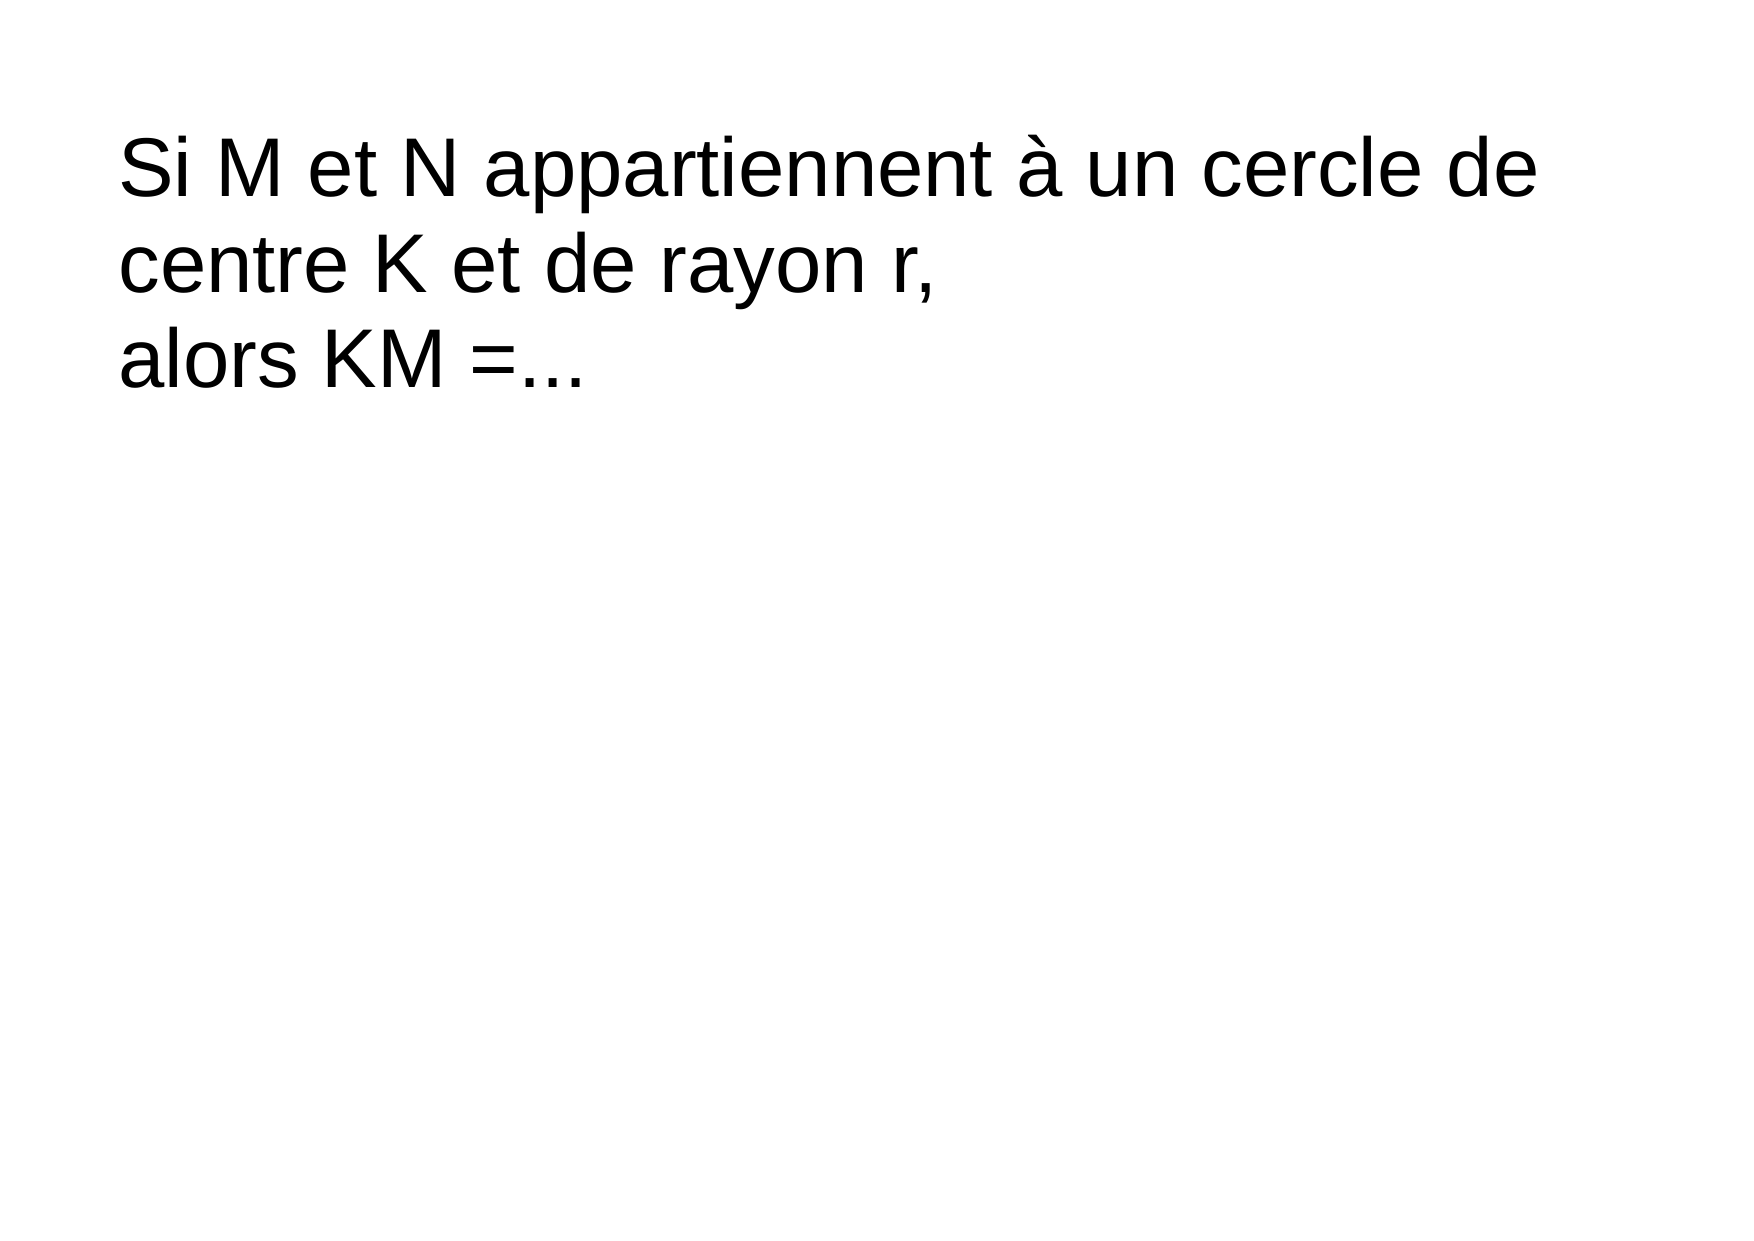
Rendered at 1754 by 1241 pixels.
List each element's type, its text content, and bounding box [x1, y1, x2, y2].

text Si M et N appartiennent à un cercle de centre K et de rayon r, [118, 118, 1636, 310]
text alors KM =... [118, 310, 1636, 406]
